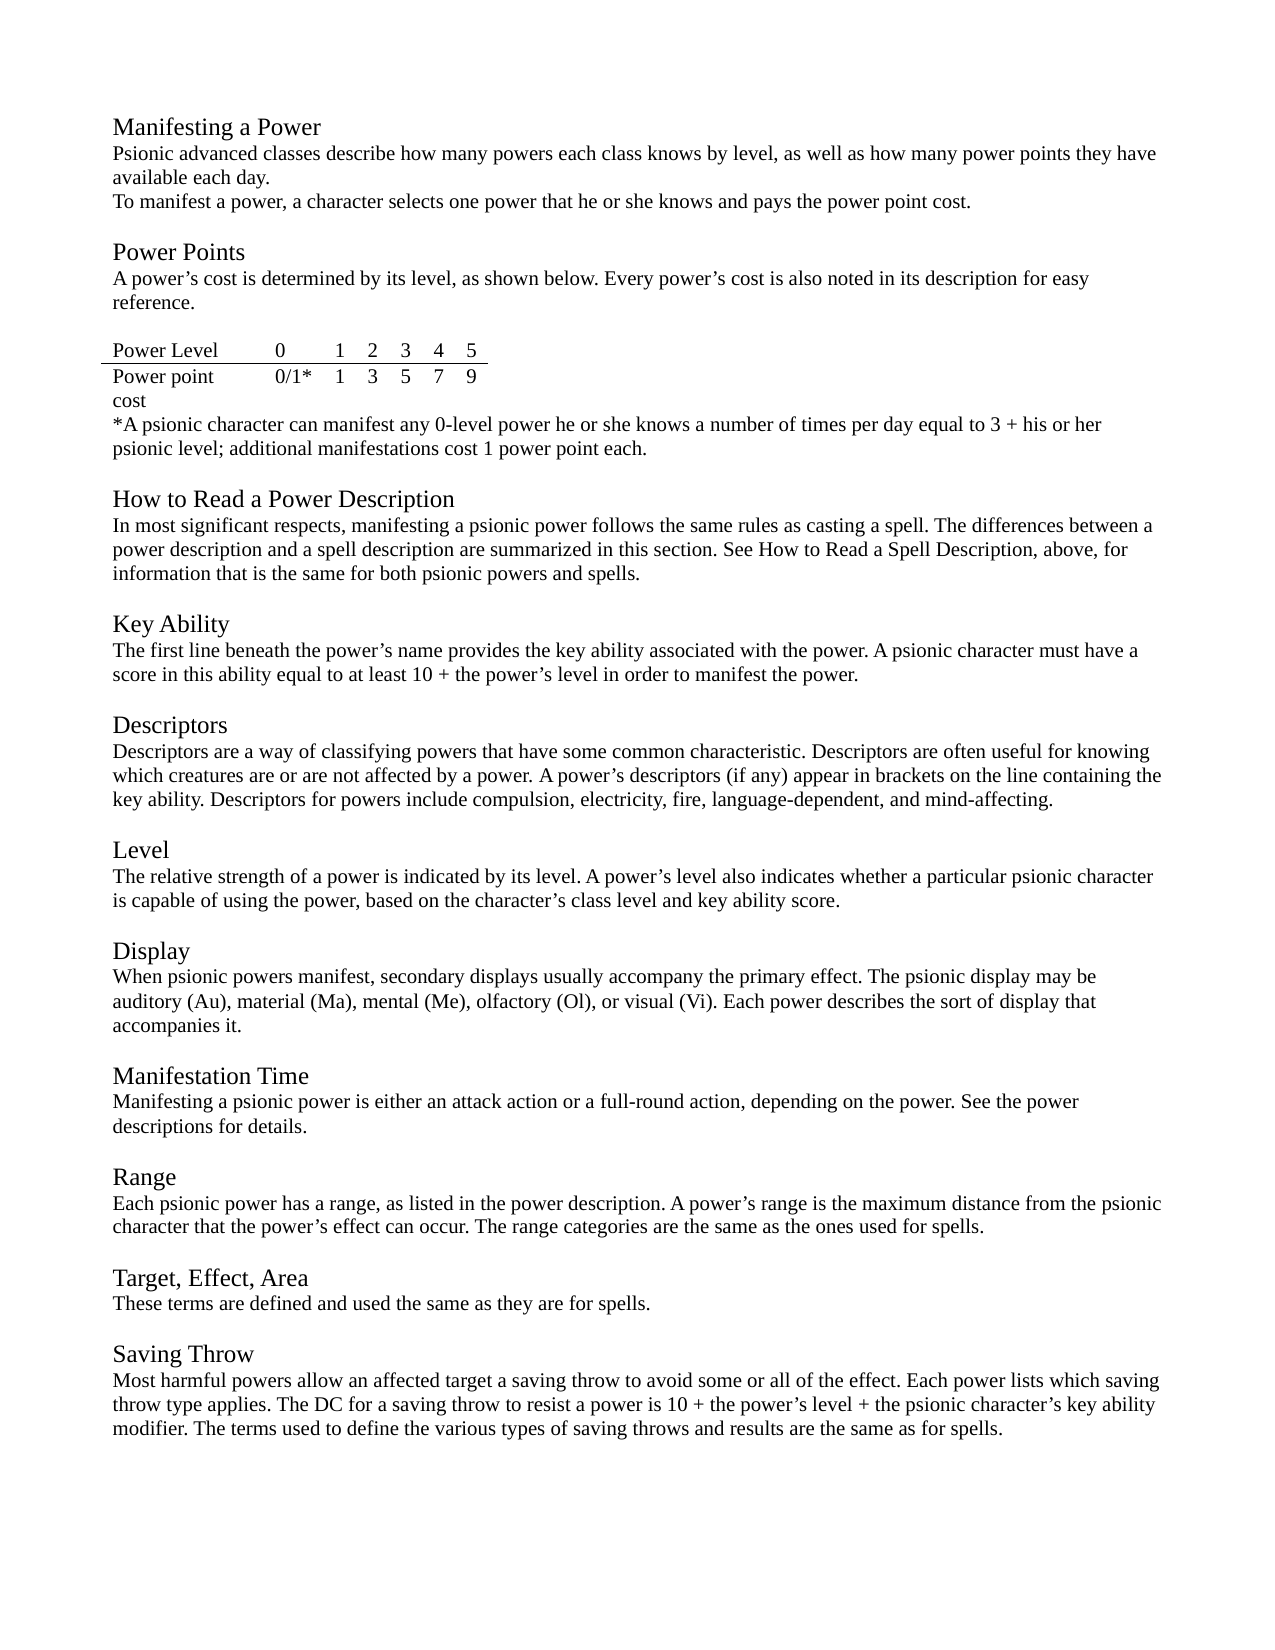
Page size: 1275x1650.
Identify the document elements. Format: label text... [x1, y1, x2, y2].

table_header 1 [323, 339, 356, 362]
table_cell 7 [422, 364, 455, 412]
text When psionic powers manifest, secondary displays usually accompany the primary effect. The psionic display may be auditory (Au), material (Ma), mental (Me), olfactory (Ol), or visual (Vi). Each power describes the sort of display that accompanies it. [112, 964, 1162, 1037]
table_cell 3 [356, 364, 389, 412]
table_cell 0/1* [264, 364, 323, 412]
table_cell 9 [455, 364, 488, 412]
subtitle Power Points [112, 237, 1162, 266]
text These terms are defined and used the same as they are for spells. [112, 1291, 1162, 1315]
subtitle Saving Throw [112, 1339, 1162, 1368]
text Psionic advanced classes describe how many powers each class knows by level, as well as how many power points they have available each day. [112, 141, 1162, 189]
text Manifesting a psionic power is either an attack action or a full-round action, depending on the power. See the power descriptions for details. [112, 1089, 1162, 1138]
text Most harmful powers allow an affected target a saving throw to avoid some or all of the effect. Each power lists which saving throw type applies. The DC for a saving throw to resist a power is 10 + the power’s level + the psionic character’s key ability modifier. The terms used to define the various types of saving throws and results are the same as for spells. [112, 1368, 1162, 1440]
table_header 3 [389, 339, 422, 362]
table_header 5 [455, 339, 488, 362]
subtitle Manifesting a Power [112, 112, 1162, 141]
subtitle Descriptors [112, 710, 1162, 738]
text The relative strength of a power is indicated by its level. A power’s level also indicates whether a particular psionic character is capable of using the power, based on the character’s class level and key ability score. [112, 863, 1162, 912]
text A power’s cost is determined by its level, as shown below. Every power’s cost is also noted in its description for easy reference. [112, 266, 1162, 314]
subtitle Target, Effect, Area [112, 1263, 1162, 1291]
text In most significant respects, manifesting a psionic power follows the same rules as casting a spell. The differences between a power description and a spell description are summarized in this section. See How to Read a Spell Description, above, for information that is the same for both psionic powers and spells. [112, 513, 1162, 585]
subtitle How to Read a Power Description [112, 484, 1162, 513]
subtitle Level [112, 835, 1162, 863]
subtitle Key Ability [112, 609, 1162, 638]
text Descriptors are a way of classifying powers that have some common characteristic. Descriptors are often useful for knowing which creatures are or are not affected by a power. A power’s descriptors (if any) appear in brackets on the line containing the key ability. Descriptors for powers include compulsion, electricity, fire, language-dependent, and mind-affecting. [112, 738, 1162, 811]
table_header 4 [422, 339, 455, 362]
text Each psionic power has a range, as listed in the power description. A power’s range is the maximum distance from the psionic character that the power’s effect can occur. The range categories are the same as the ones used for spells. [112, 1190, 1162, 1238]
subtitle Range [112, 1162, 1162, 1190]
text To manifest a power, a character selects one power that he or she knows and pays the power point cost. [112, 189, 1162, 213]
subtitle Manifestation Time [112, 1061, 1162, 1089]
table_cell 1 [323, 364, 356, 412]
text The first line beneath the power’s name provides the key ability associated with the power. A psionic character must have a score in this ability equal to at least 10 + the power’s level in order to manifest the power. [112, 638, 1162, 686]
table_header 0 [264, 339, 323, 362]
text *A psionic character can manifest any 0-level power he or she knows a number of times per day equal to 3 + his or her psionic level; additional manifestations cost 1 power point each. [112, 412, 1162, 460]
subtitle Display [112, 936, 1162, 964]
table_header 2 [356, 339, 389, 362]
table_cell Power point cost [101, 364, 264, 412]
table_header Power Level [101, 339, 264, 362]
table_cell 5 [389, 364, 422, 412]
